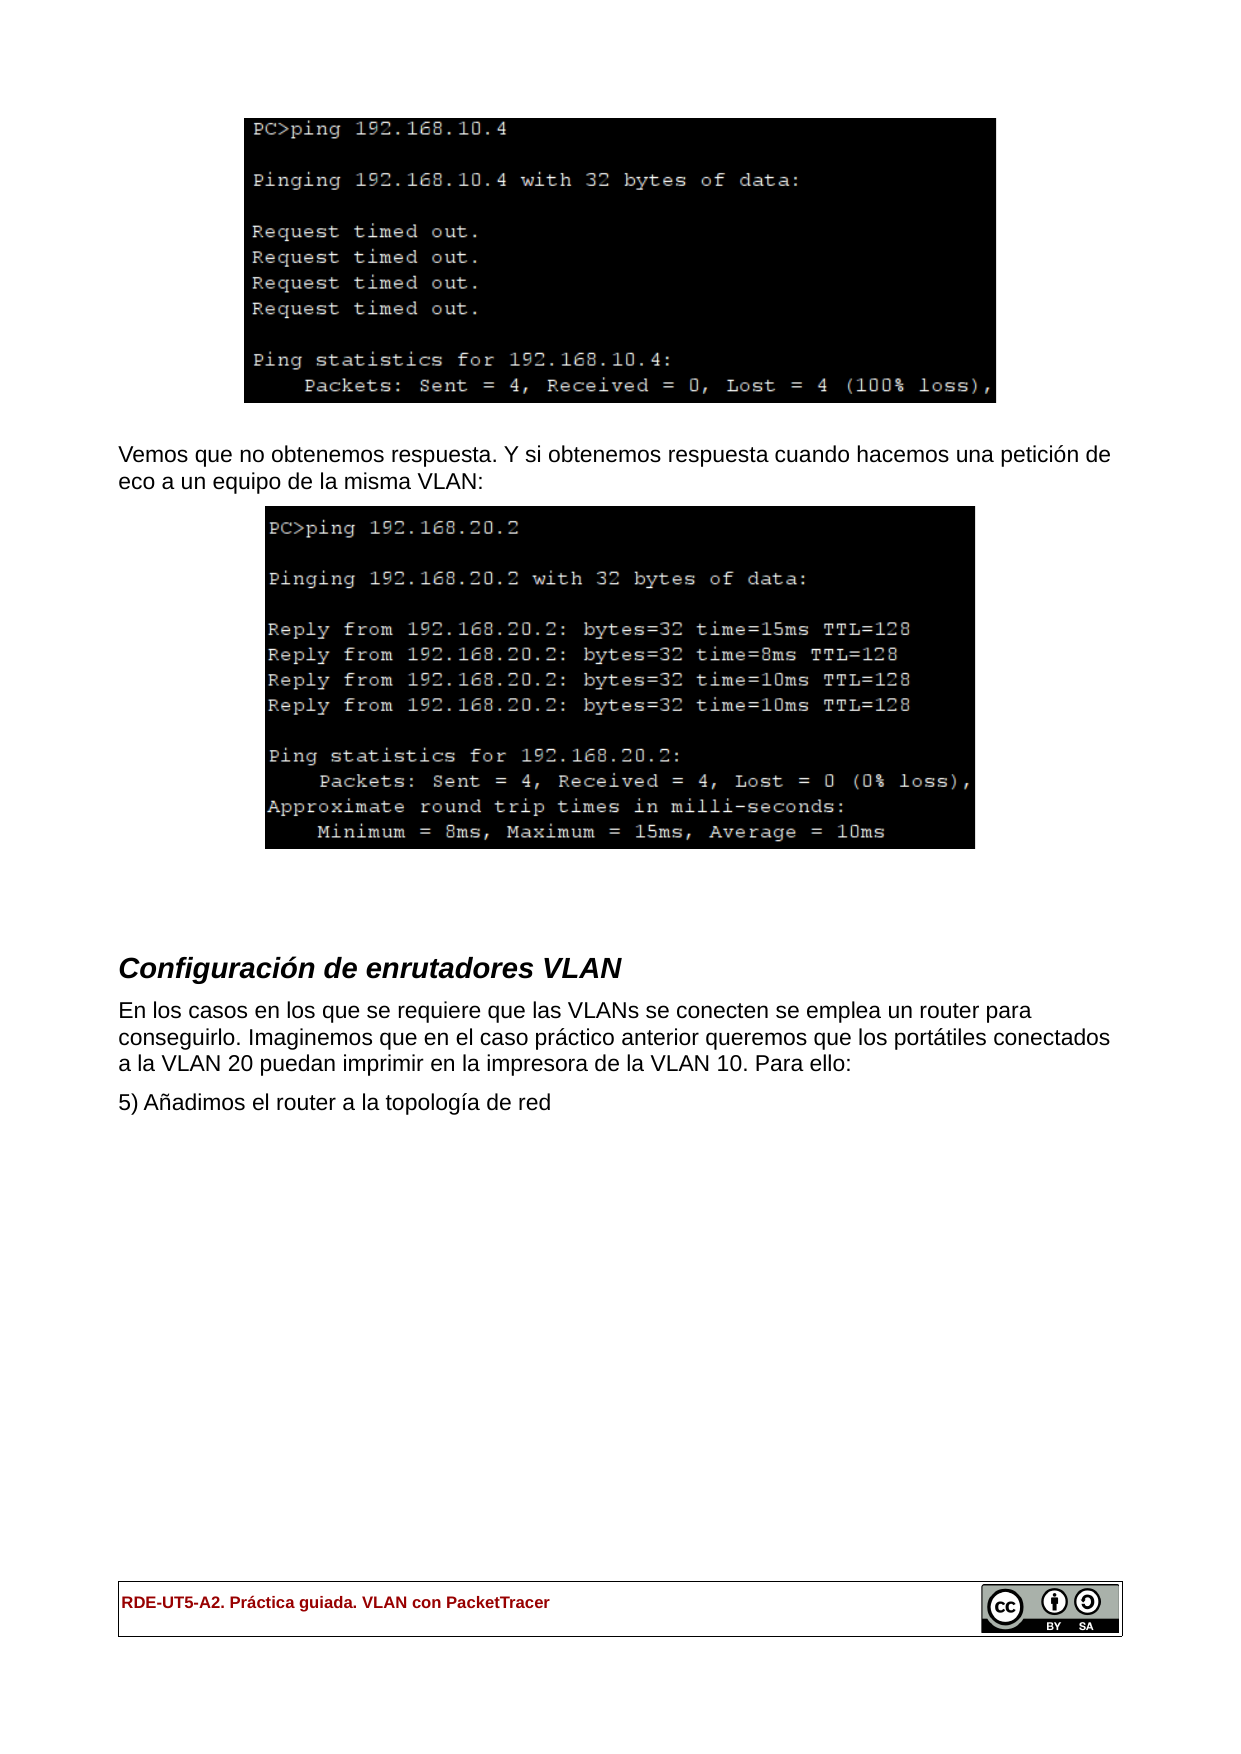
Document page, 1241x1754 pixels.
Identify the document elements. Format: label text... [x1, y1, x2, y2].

picture [265, 506, 976, 849]
text En los casos en los que se requiere que las VLANs se conecten se emplea un router para conseguirlo. Imaginemos que en el caso práctico anterior queremos que los portátiles conectados a la VLAN 20 puedan imprimir en la impresora de la VLAN 10. Para ello: [118, 997, 1122, 1076]
picture [244, 118, 997, 403]
text Vemos que no obtenemos respuesta. Y si obtenemos respuesta cuando hacemos una petición de eco a un equipo de la misma VLAN: [118, 441, 1122, 494]
picture [981, 1584, 1119, 1633]
subtitle Configuración de enrutadores VLAN [118, 951, 1122, 985]
text 5) Añadimos el router a la topología de red [118, 1089, 1122, 1115]
